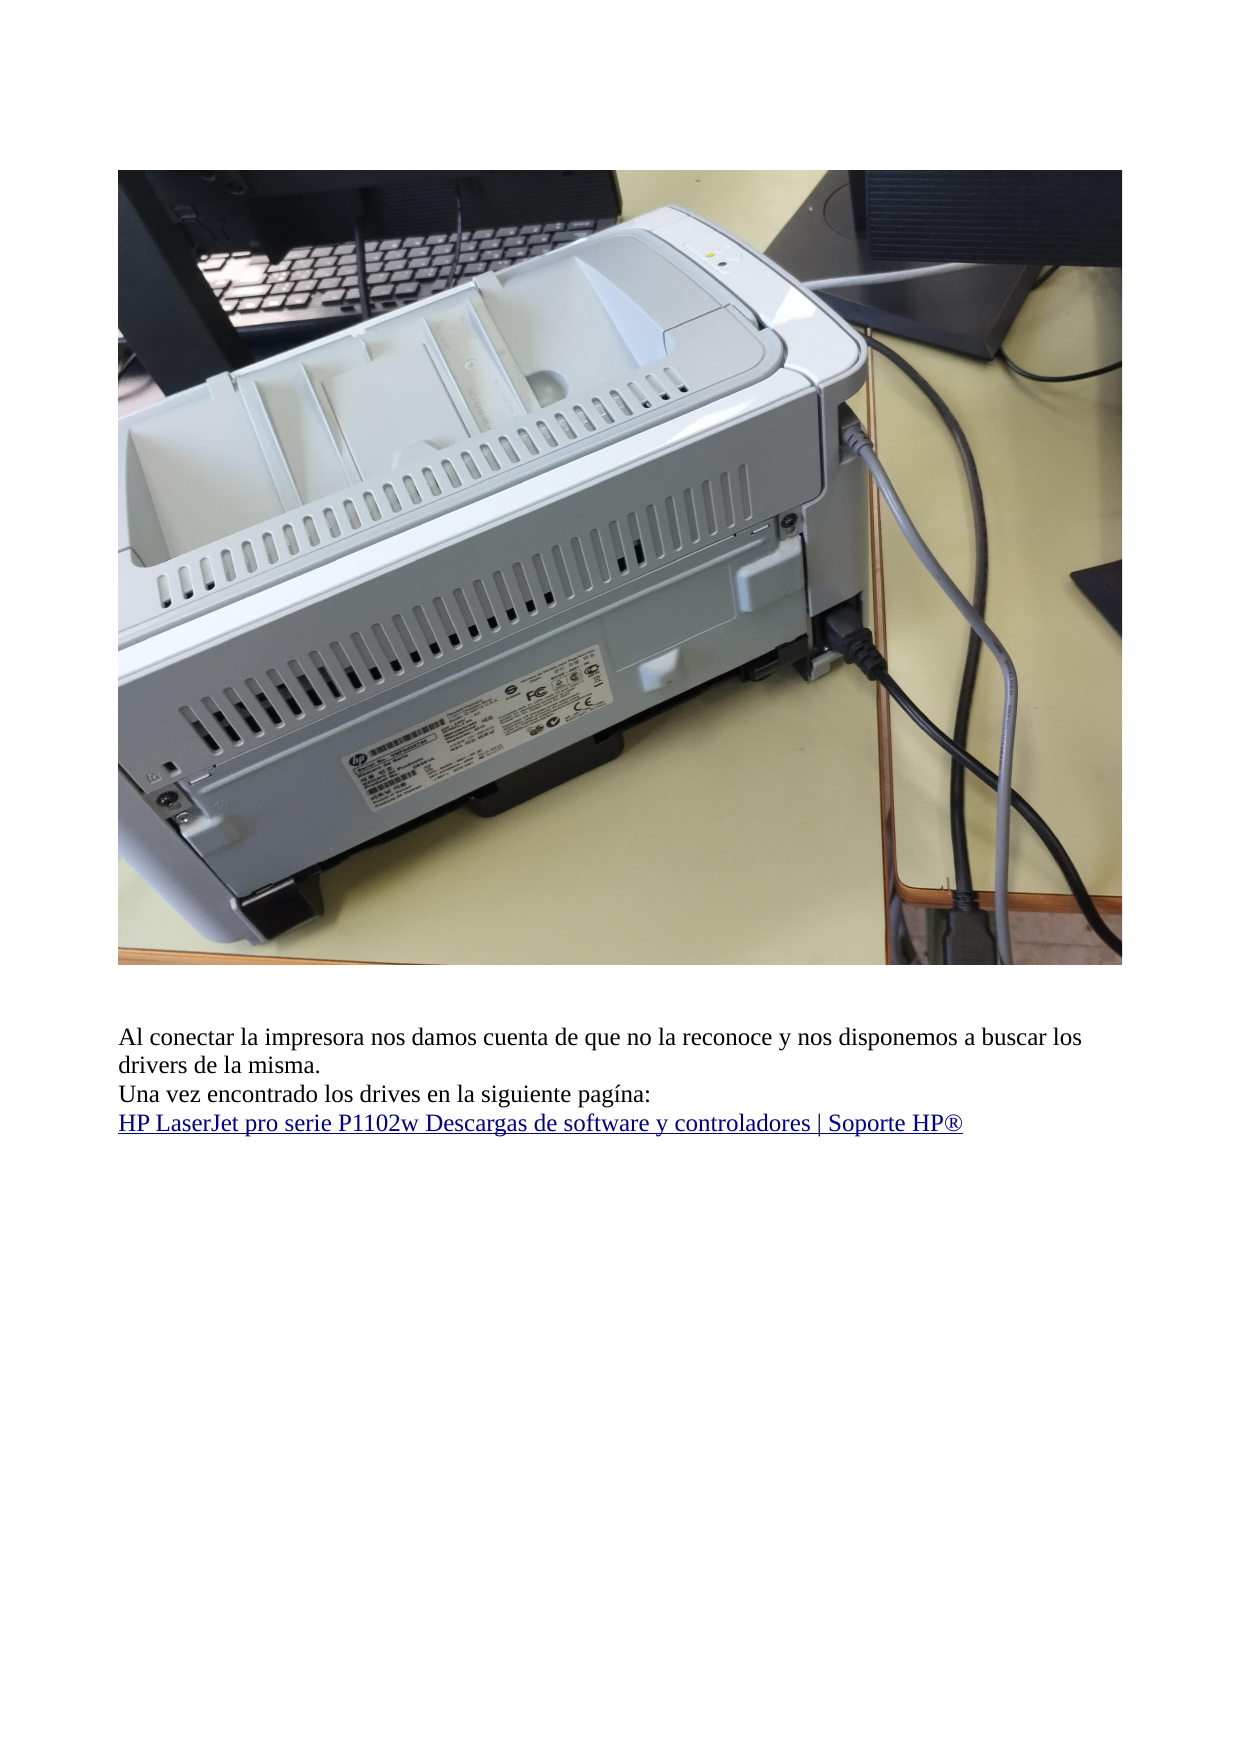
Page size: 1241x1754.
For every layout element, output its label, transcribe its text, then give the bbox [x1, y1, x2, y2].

text Al conectar la impresora nos damos cuenta de que no la reconoce y nos disponemos a buscar los drivers de la misma. [118, 847, 1122, 1079]
text [118, 118, 1122, 481]
picture [118, 481, 1123, 847]
text Una vez encontrado los drives en la siguiente pagína: HP LaserJet pro serie P1102w Descargas de software y controladores | Soporte HP® [118, 1079, 1122, 1137]
